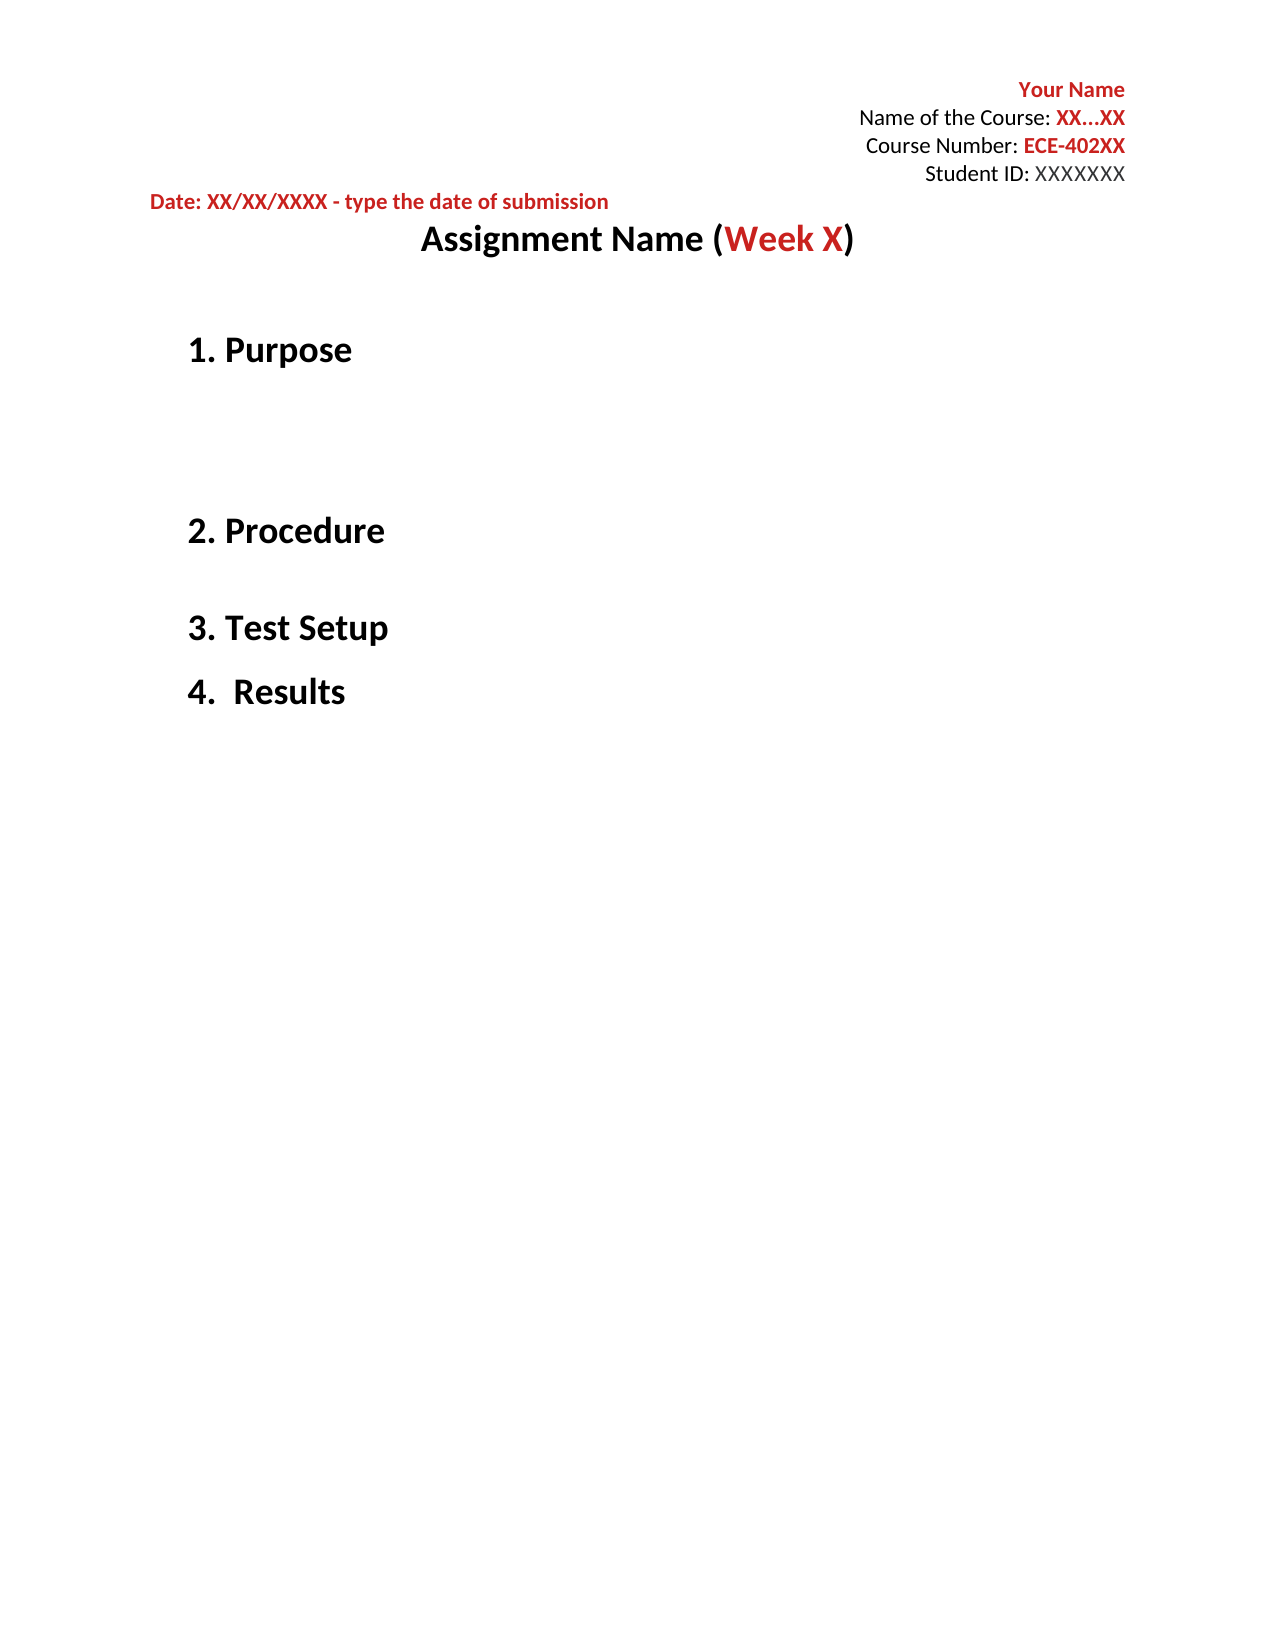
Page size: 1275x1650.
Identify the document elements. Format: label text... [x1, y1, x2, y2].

list Purpose [187, 326, 1125, 489]
list Test Setup [187, 603, 1125, 649]
list Procedure [187, 507, 1125, 601]
text Assignment Name (Week X) [150, 215, 1125, 261]
text 4. Results [187, 668, 1125, 714]
